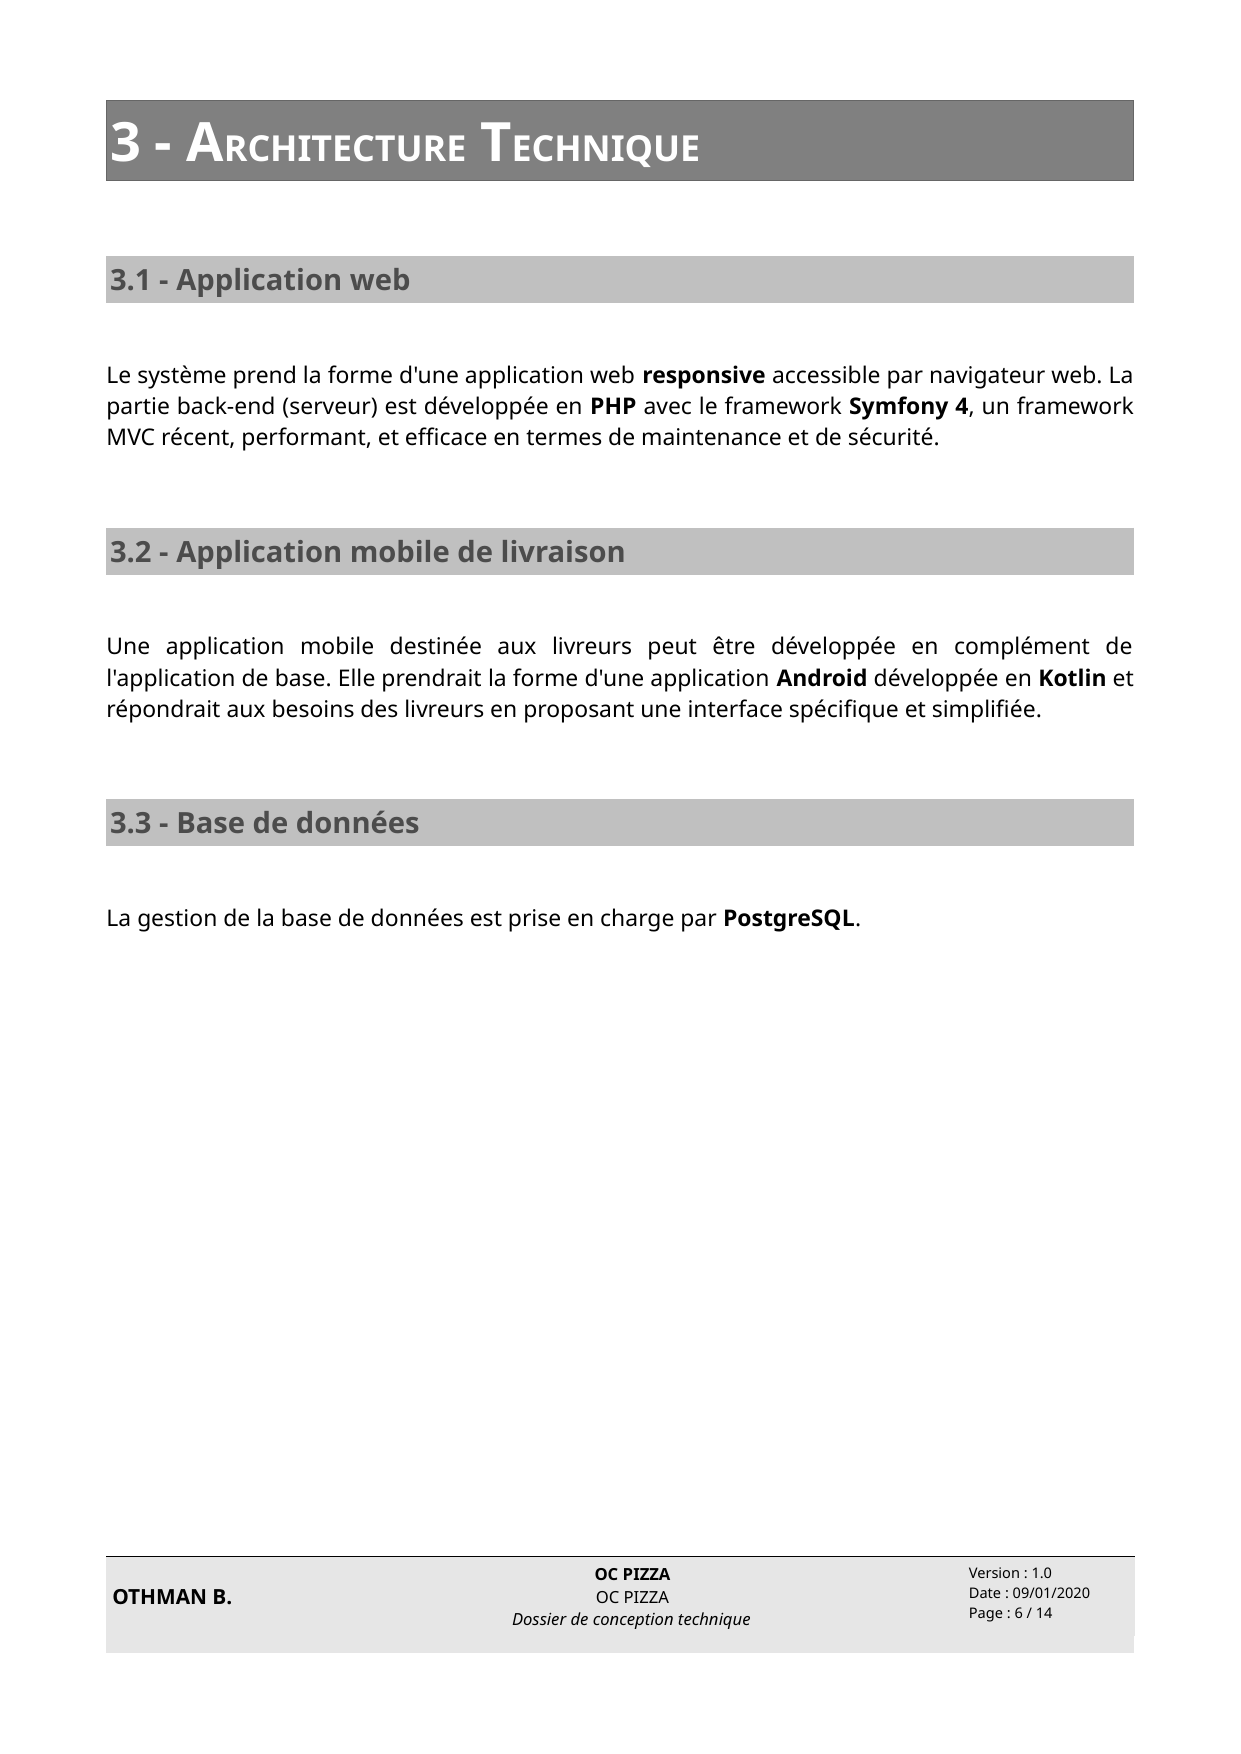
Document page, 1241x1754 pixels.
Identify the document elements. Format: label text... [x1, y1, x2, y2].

subtitle Base de données [107, 800, 1133, 845]
text La gestion de la base de données est prise en charge par PostgreSQL. [106, 902, 1134, 933]
text Une application mobile destinée aux livreurs peut être développée en complément de l'application de base. Elle prendrait la forme d'une application Android développée en Kotlin et répondrait aux besoins des livreurs en proposant une interface spécifique et simplifiée. [106, 630, 1134, 724]
subtitle Architecture Technique [107, 101, 1133, 180]
subtitle Application web [107, 257, 1133, 302]
text Le système prend la forme d'une application web responsive accessible par navigateur web. La partie back-end (serveur) est développée en PHP avec le framework Symfony 4, un framework MVC récent, performant, et efficace en termes de maintenance et de sécurité. [106, 359, 1134, 452]
subtitle Application mobile de livraison [107, 529, 1133, 574]
